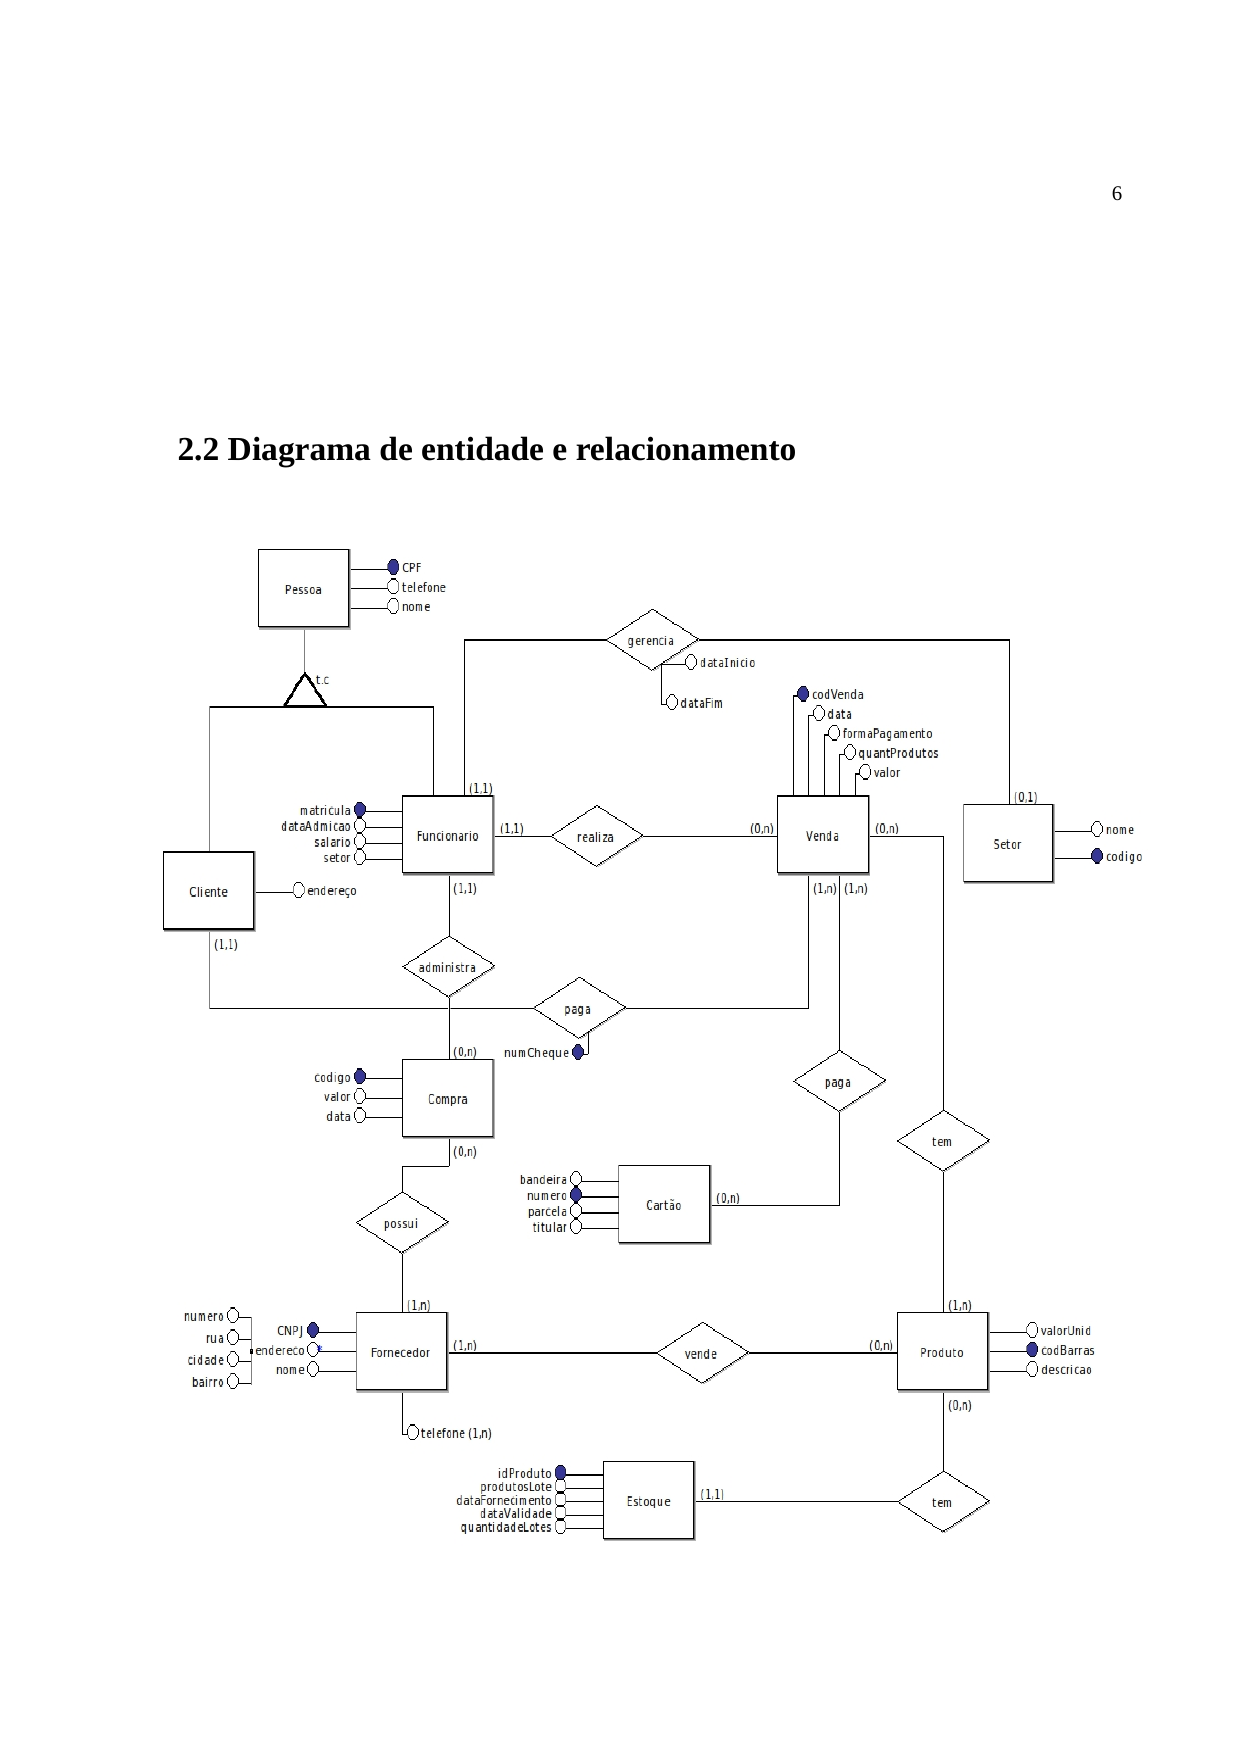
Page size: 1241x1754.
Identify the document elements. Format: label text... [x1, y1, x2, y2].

subtitle 2.2 Diagrama de entidade e relacionamento [177, 429, 1122, 467]
picture [147, 480, 1152, 1548]
